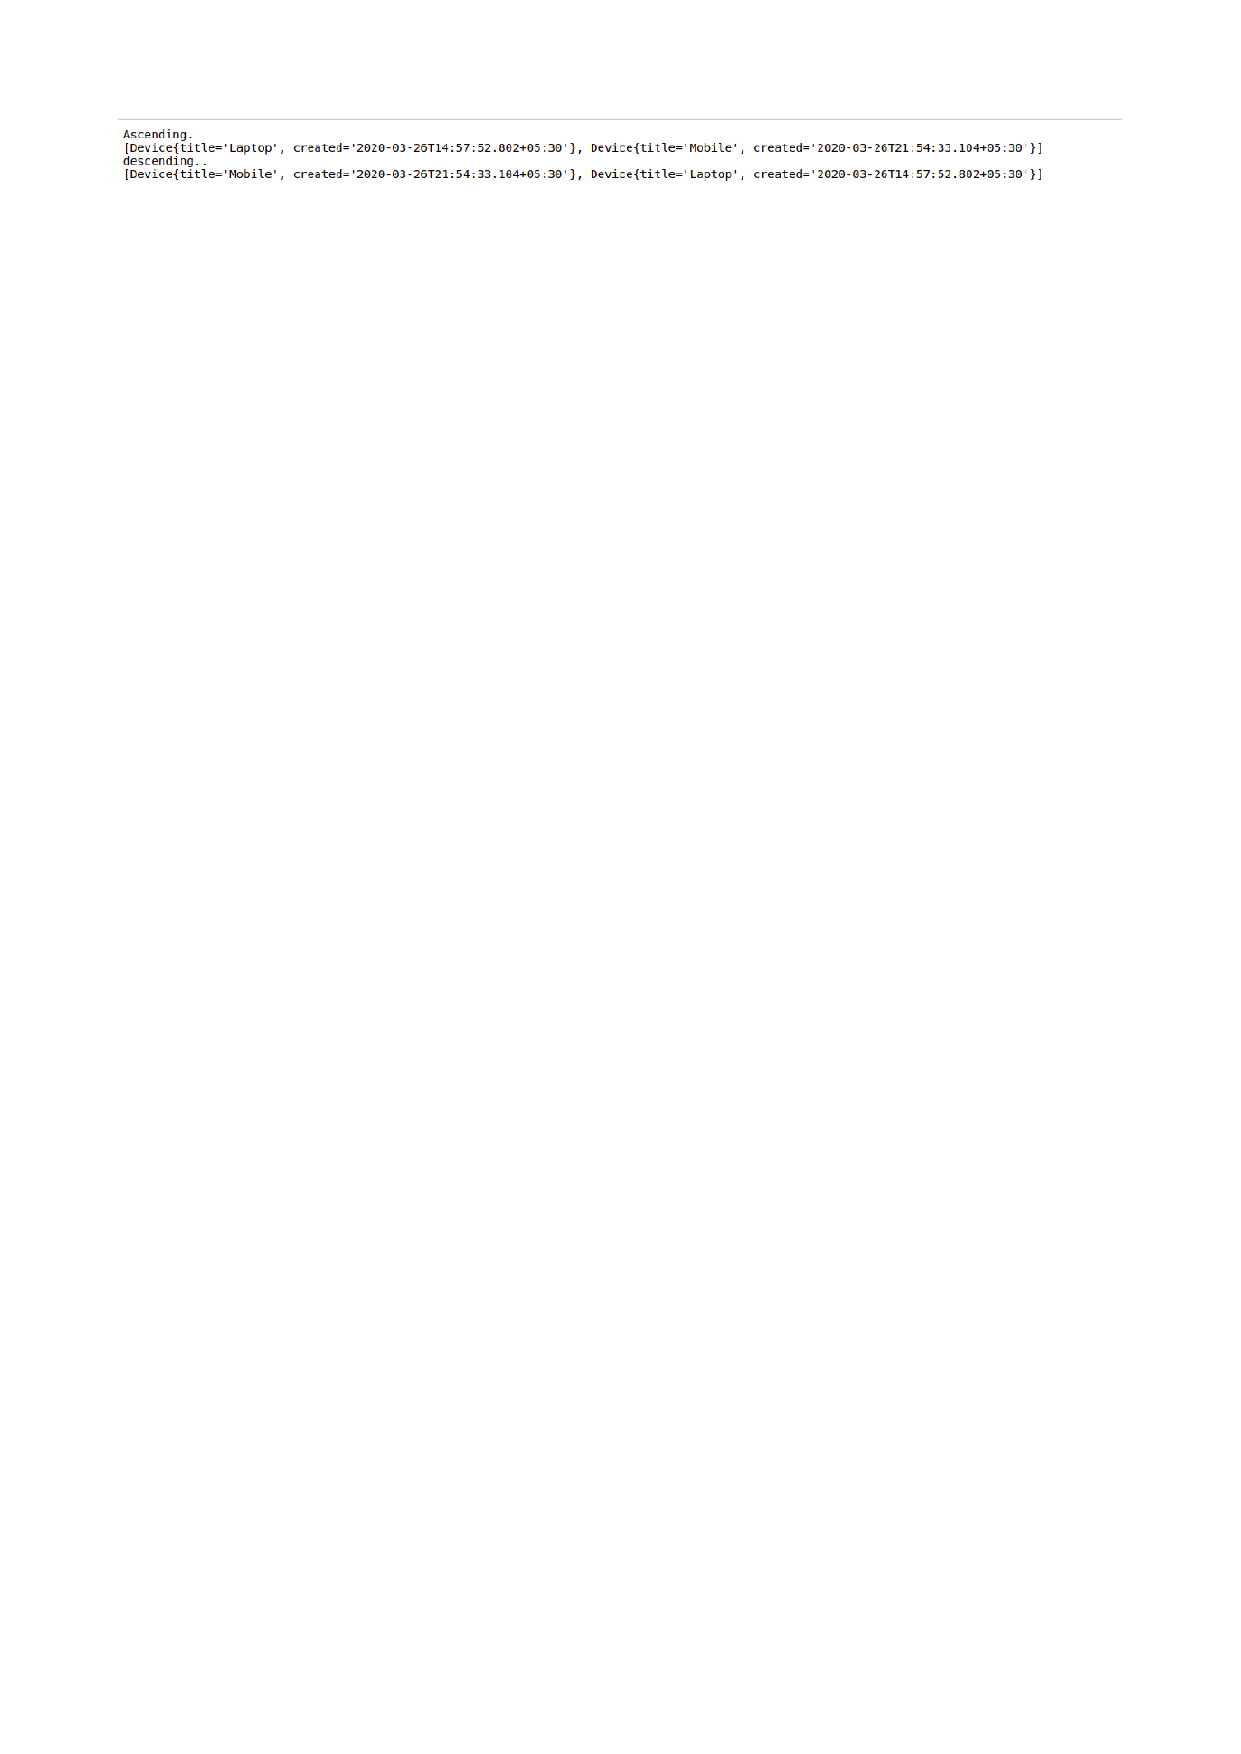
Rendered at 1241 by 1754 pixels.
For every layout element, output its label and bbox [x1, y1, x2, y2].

picture [118, 118, 1123, 238]
